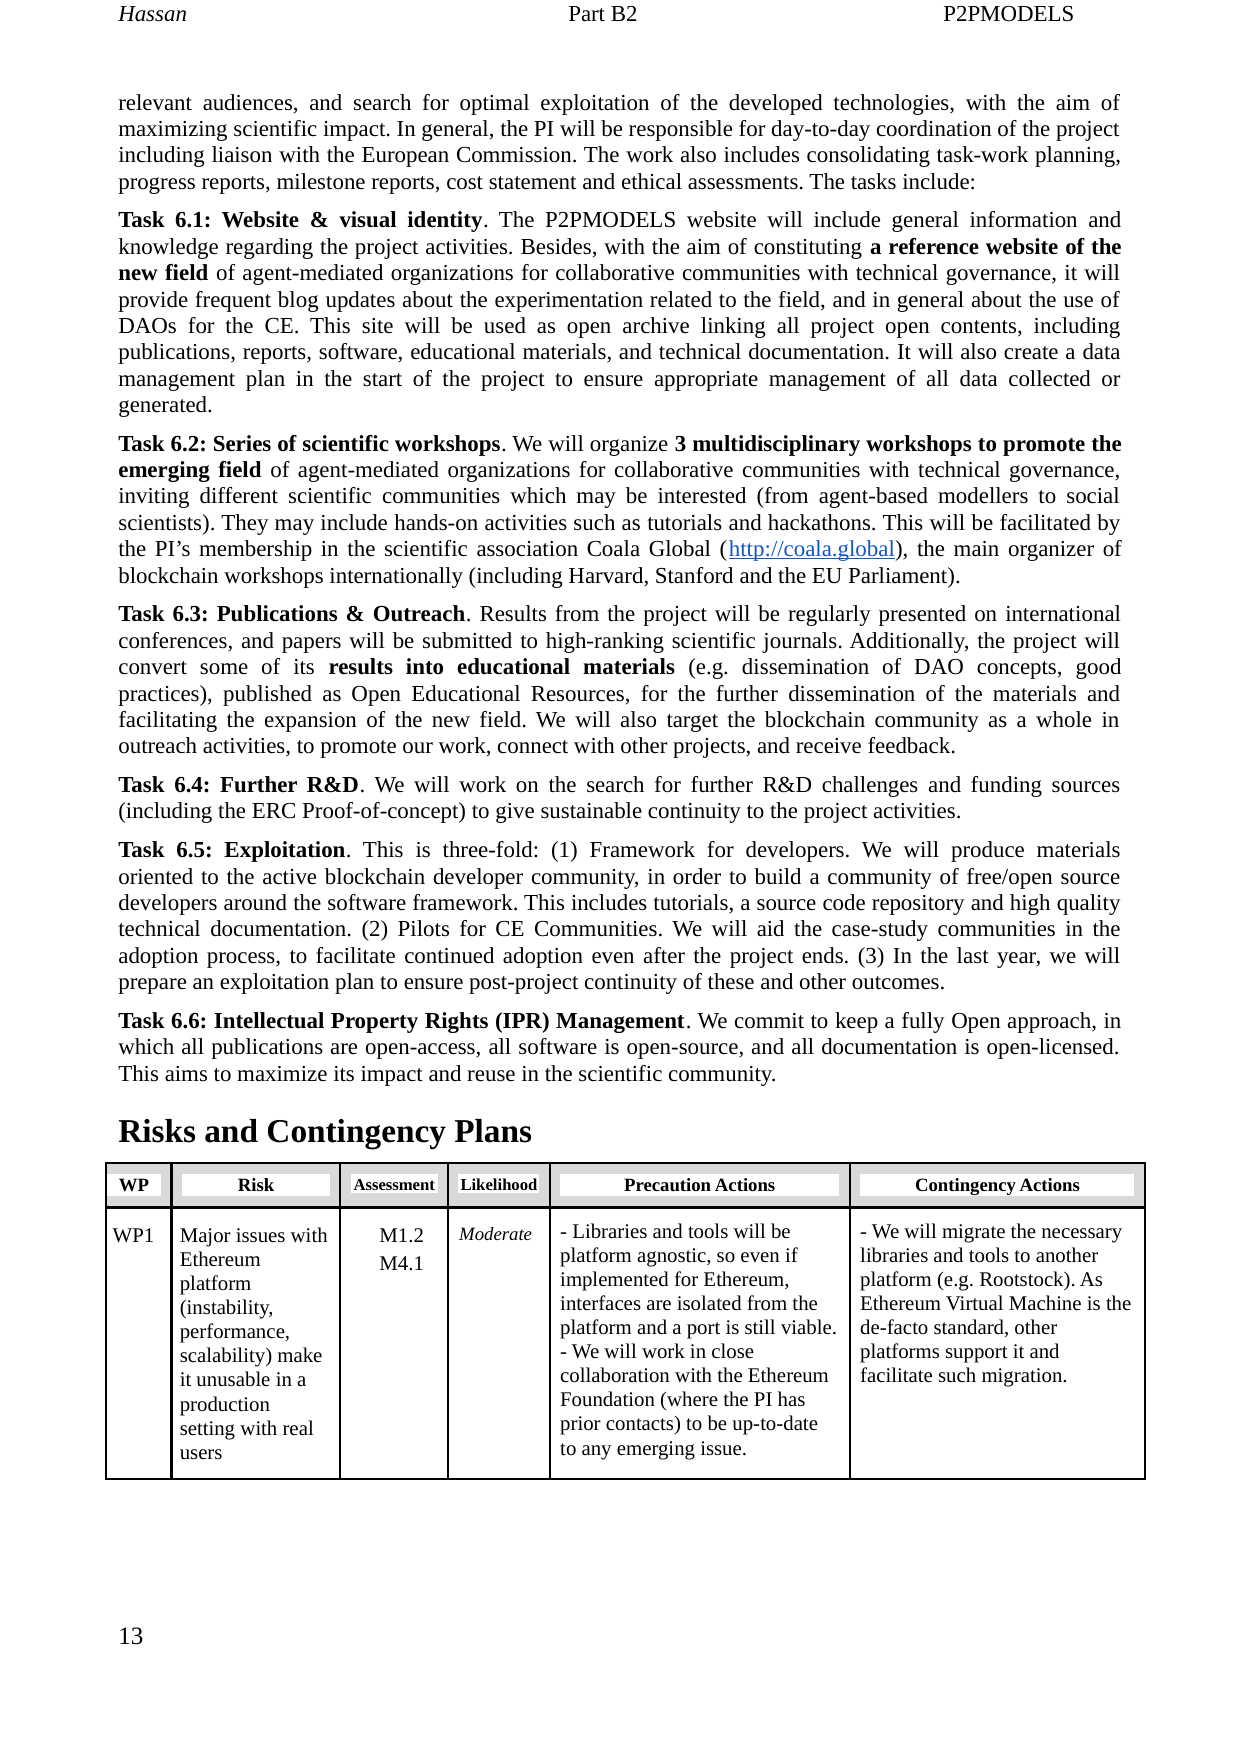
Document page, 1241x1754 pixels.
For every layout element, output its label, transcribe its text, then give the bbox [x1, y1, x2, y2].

text Task 6.3: Publications & Outreach. Results from the project will be regularly presented on international conferences, and papers will be submitted to high-ranking scientific journals. Additionally, the project will convert some of its results into educational materials (e.g. dissemination of DAO concepts, good practices), published as Open Educational Resources, for the further dissemination of the materials and facilitating the expansion of the new field. We will also target the blockchain community as a whole in outreach activities, to promote our work, connect with other projects, and receive feedback. [118, 601, 1122, 759]
table_header Likelihood [449, 1164, 549, 1206]
table_cell Major issues with Ethereum platform (instability, performance, scalability) make it unusable in a production setting with real users [173, 1209, 339, 1478]
text Task 6.6: Intellectual Property Rights (IPR) Management. We commit to keep a fully Open approach, in which all publications are open-access, all software is open-source, and all documentation is open-licensed. This aims to maximize its impact and reuse in the scientific community. [118, 1007, 1122, 1086]
text Task 6.4: Further R&D. We will work on the search for further R&D challenges and funding sources (including the ERC Proof-of-concept) to give sustainable continuity to the project activities. [118, 771, 1122, 824]
text Task 6.5: Exploitation. This is three-fold: (1) Framework for developers. We will produce materials oriented to the active blockchain developer community, in order to build a community of free/open source developers around the software framework. This includes tutorials, a source code repository and high quality technical documentation. (2) Pilots for CE Communities. We will aid the case-study communities in the adoption process, to facilitate continued adoption even after the project ends. (3) In the last year, we will prepare an exploitation plan to ensure post-project continuity of these and other outcomes. [118, 836, 1122, 994]
table_header Precaution Actions [551, 1164, 849, 1206]
table_header Assessment [341, 1164, 447, 1206]
text Task 6.2: Series of scientific workshops. We will organize 3 multidisciplinary workshops to promote the emerging field of agent-mediated organizations for collaborative communities with technical governance, inviting different scientific communities which may be interested (from agent-based modellers to social scientists). They may include hands-on activities such as tutorials and hackathons. This will be facilitated by the PI’s membership in the scientific association Coala Global (http://coala.global), the main organizer of blockchain workshops internationally (including Harvard, Stanford and the EU Parliament). [118, 430, 1122, 588]
table_cell - We will migrate the necessary libraries and tools to another platform (e.g. Rootstock). As Ethereum Virtual Machine is the de-facto standard, other platforms support it and facilitate such migration. [851, 1209, 1144, 1478]
table_header WP [107, 1164, 170, 1206]
text relevant audiences, and search for optimal exploitation of the developed technologies, with the aim of maximizing scientific impact. In general, the PI will be responsible for day-to-day coordination of the project including liaison with the European Commission. The work also includes consolidating task-work planning, progress reports, milestone reports, cost statement and ethical assessments. The tasks include: [118, 89, 1122, 194]
table_cell - Libraries and tools will be platform agnostic, so even if implemented for Ethereum, interfaces are isolated from the platform and a port is still viable. - We will work in close collaboration with the Ethereum Foundation (where the PI has prior contacts) to be up-to-date to any emerging issue. [551, 1209, 849, 1478]
table_header Risk [173, 1164, 339, 1206]
table_cell WP1 [107, 1209, 170, 1478]
table_cell Moderate [449, 1209, 549, 1478]
text Task 6.1: Website & visual identity. The P2PMODELS website will include general information and knowledge regarding the project activities. Besides, with the aim of constituting a reference website of the new field of agent-mediated organizations for collaborative communities with technical governance, it will provide frequent blog updates about the experimentation related to the field, and in general about the use of DAOs for the CE. This site will be used as open archive linking all project open contents, including publications, reports, software, educational materials, and technical documentation. It will also create a data management plan in the start of the project to ensure appropriate management of all data collected or generated. [118, 207, 1122, 417]
subtitle Risks and Contingency Plans [118, 1111, 1122, 1149]
table_cell M1.2 M4.1 [341, 1209, 447, 1478]
table_header Contingency Actions [851, 1164, 1144, 1206]
